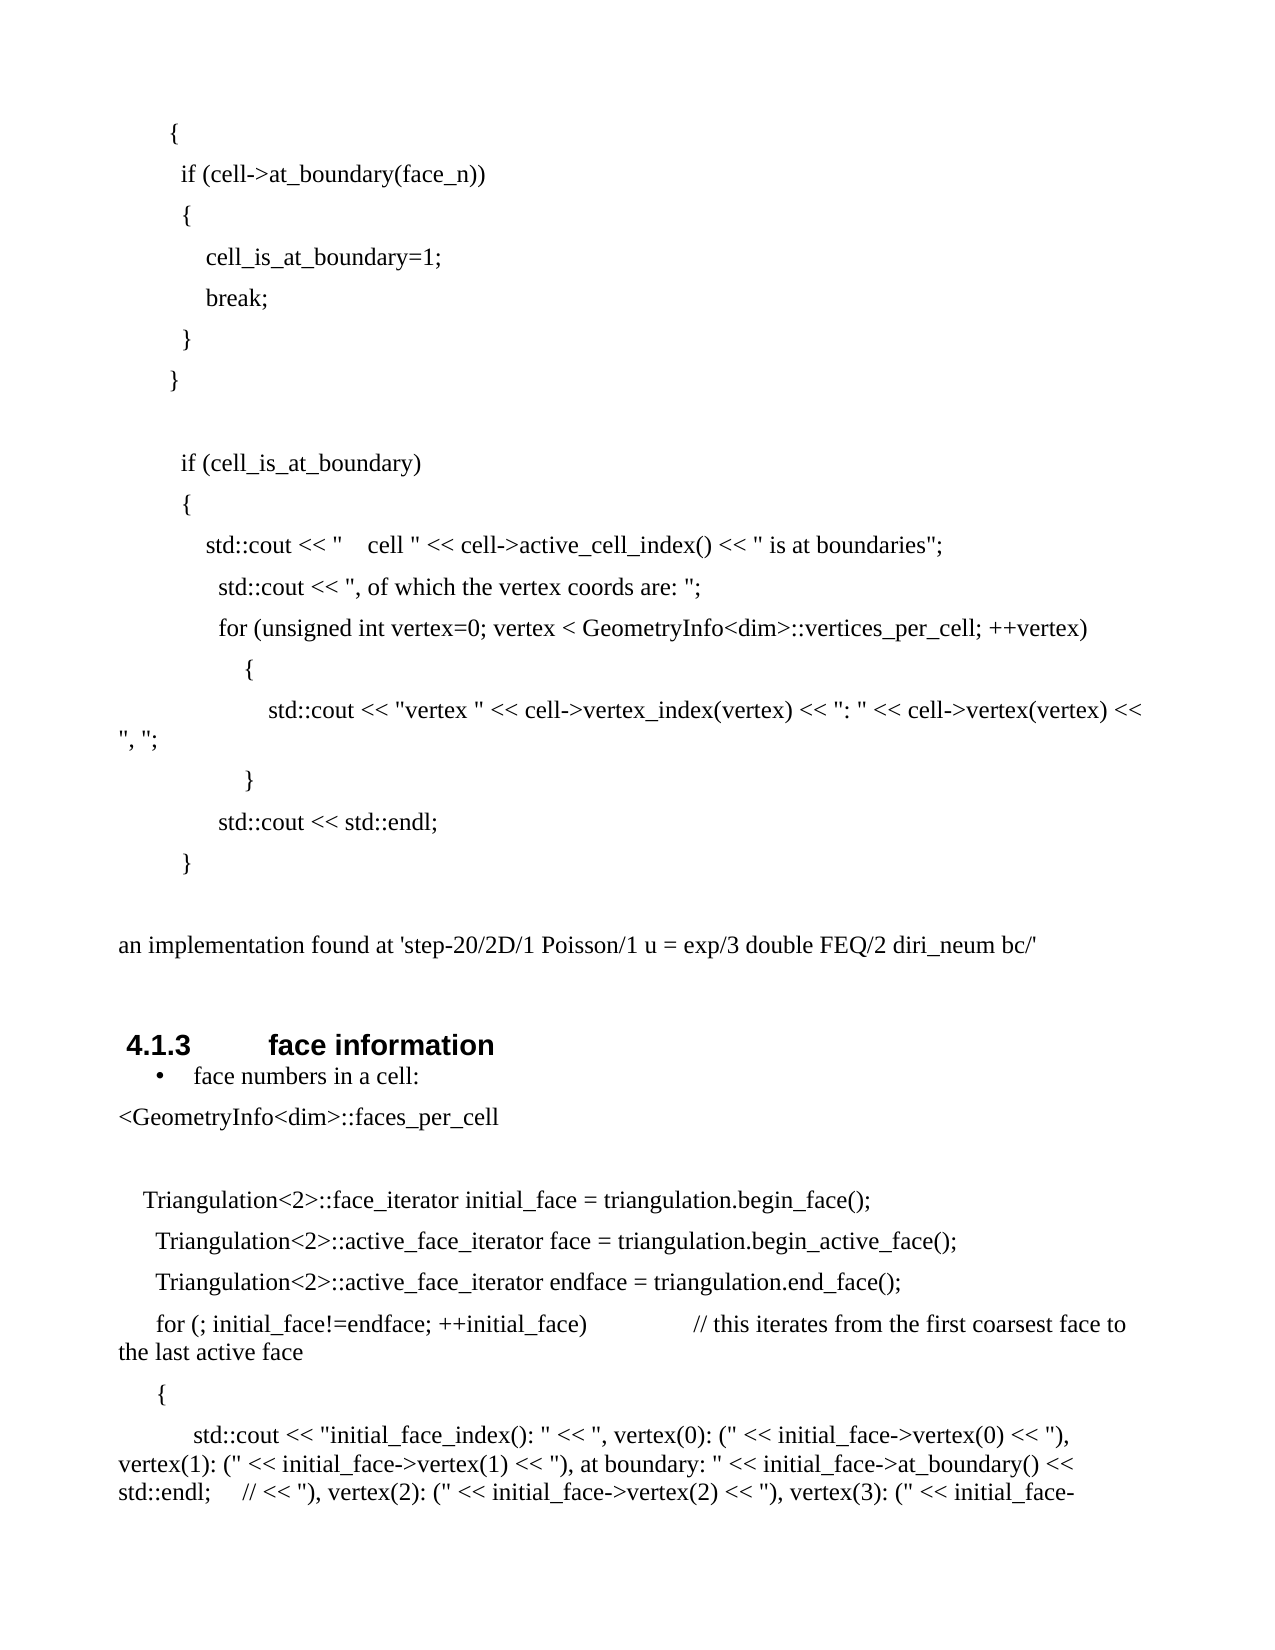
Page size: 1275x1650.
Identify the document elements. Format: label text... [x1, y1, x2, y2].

text { [118, 1379, 1157, 1407]
text Triangulation<2>::active_face_iterator endface = triangulation.end_face(); [118, 1267, 1157, 1296]
text std::cout << "vertex " << cell->vertex_index(vertex) << ": " << cell->vertex(vertex) << ", "; [118, 696, 1157, 753]
text } [118, 848, 1157, 877]
list face numbers in a cell: [156, 1061, 1157, 1090]
text std::cout << "initial_face_index(): " << ", vertex(0): (" << initial_face->vertex(0) << "), vertex(1): (" << initial_face->vertex(1) << "), at boundary: " << initial_face->at_boundary() << std::endl; // << "), vertex(2): (" << initial_face->vertex(2) << "), vertex(3): (" << initial_face- [118, 1420, 1157, 1506]
text std::cout << ", of which the vertex coords are: "; [118, 572, 1157, 601]
text } [118, 366, 1157, 394]
text std::cout << std::endl; [118, 807, 1157, 836]
text std::cout << " cell " << cell->active_cell_index() << " is at boundaries"; [118, 531, 1157, 559]
text Triangulation<2>::face_iterator initial_face = triangulation.begin_face(); [118, 1185, 1157, 1214]
text for (unsigned int vertex=0; vertex < GeometryInfo<dim>::vertices_per_cell; ++vertex) [118, 613, 1157, 642]
text if (cell->at_boundary(face_n)) [118, 159, 1157, 188]
subtitle face information [118, 1028, 1157, 1061]
text for (; initial_face!=endface; ++initial_face) // this iterates from the first coarsest face to the last active face [118, 1309, 1157, 1366]
text } [118, 324, 1157, 353]
text } [118, 766, 1157, 794]
text { [118, 118, 1157, 147]
text { [118, 201, 1157, 229]
text break; [118, 283, 1157, 312]
text Triangulation<2>::active_face_iterator face = triangulation.begin_active_face(); [118, 1226, 1157, 1255]
text { [118, 489, 1157, 518]
text <GeometryInfo<dim>::faces_per_cell [118, 1102, 1157, 1131]
text { [118, 654, 1157, 683]
text an implementation found at 'step-20/2D/1 Poisson/1 u = exp/3 double FEQ/2 diri_neum bc/' [118, 931, 1157, 959]
text if (cell_is_at_boundary) [118, 448, 1157, 477]
text cell_is_at_boundary=1; [118, 242, 1157, 271]
